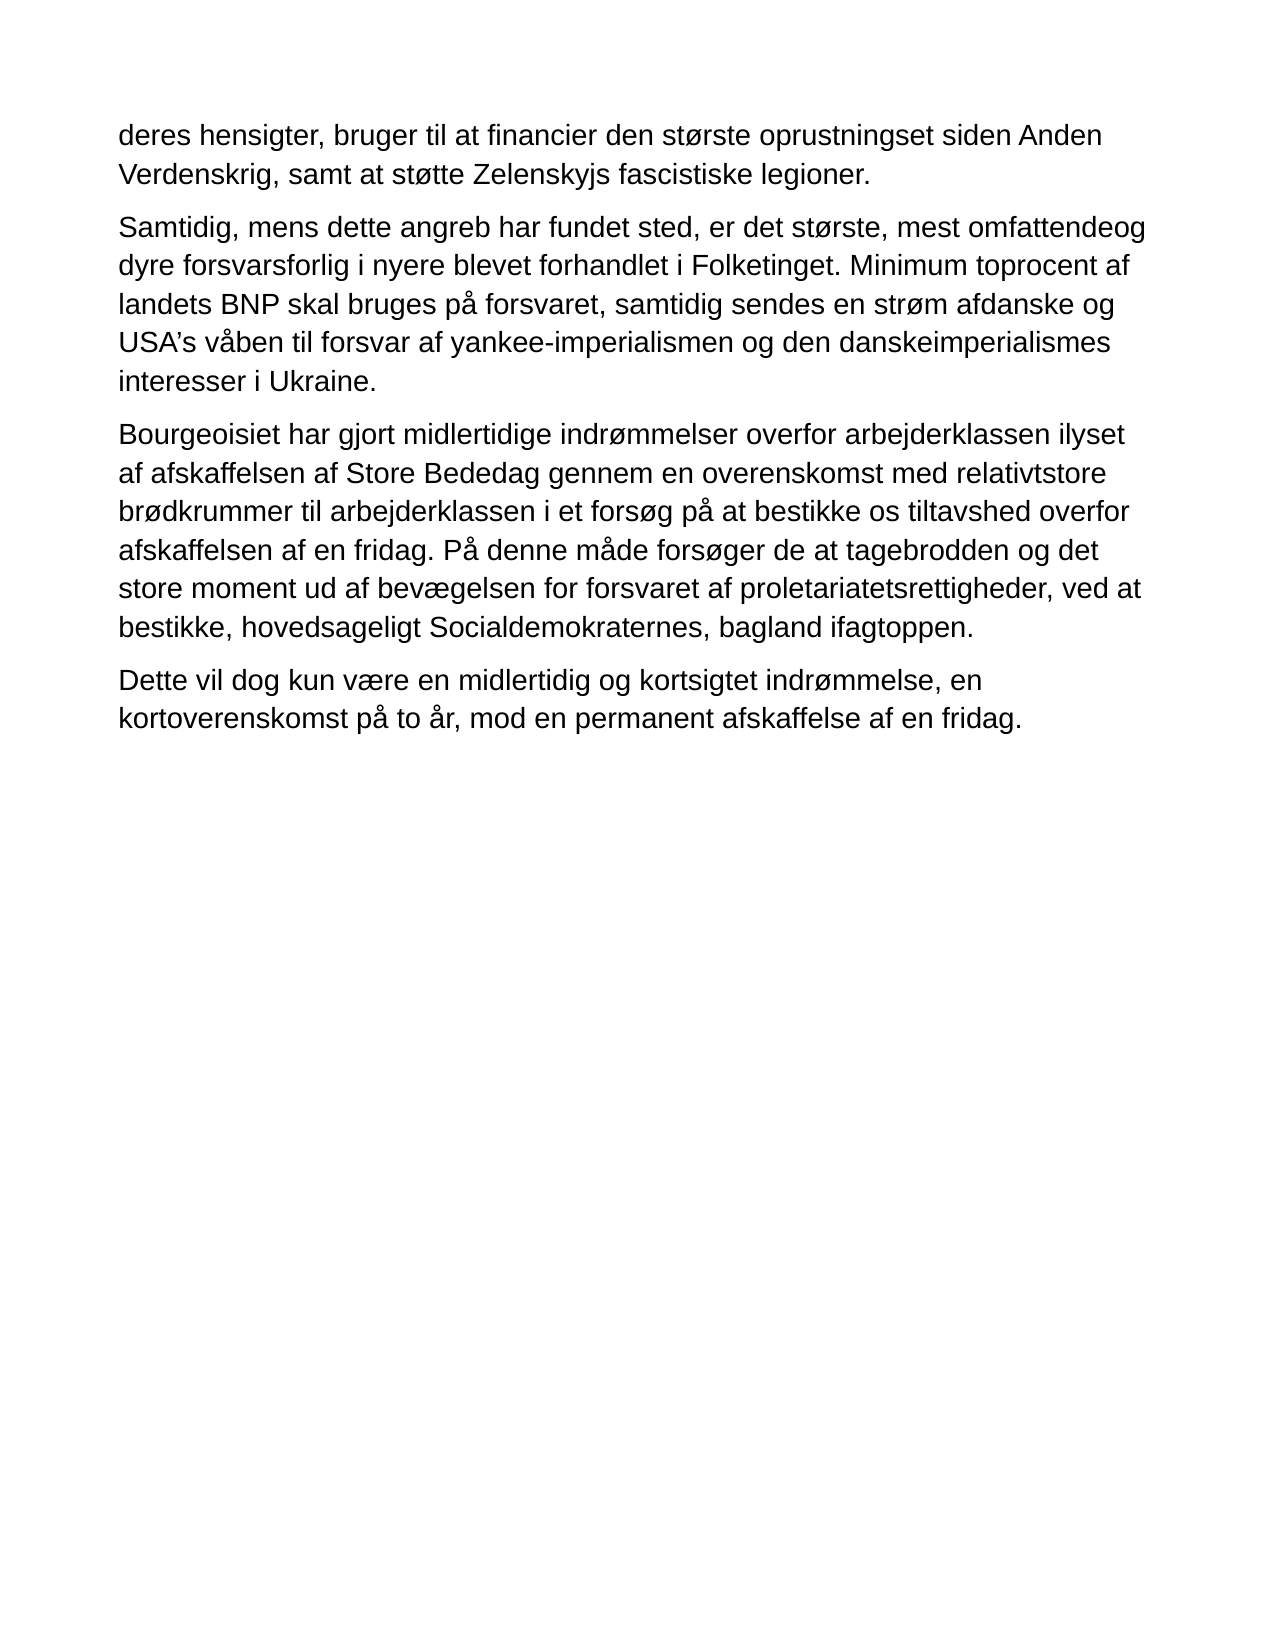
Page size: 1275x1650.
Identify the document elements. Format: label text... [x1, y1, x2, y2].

text Bourgeoisiet har gjort midlertidige indrømmelser overfor arbejderklassen ilyset af afskaffelsen af Store Bededag gennem en overenskomst med relativtstore brødkrummer til arbejderklassen i et forsøg på at bestikke os tiltavshed overfor afskaffelsen af en fridag. På denne måde forsøger de at tagebrodden og det store moment ud af bevægelsen for forsvaret af proletariatetsrettigheder, ved at bestikke, hovedsageligt Socialdemokraternes, bagland ifagtoppen. [118, 417, 1157, 643]
text Dette vil dog kun være en midlertidig og kortsigtet indrømmelse, en kortoverenskomst på to år, mod en permanent afskaffelse af en fridag. [118, 663, 1157, 735]
text deres hensigter, bruger til at financier den største oprustningset siden Anden Verdenskrig, samt at støtte Zelenskyjs fascistiske legioner. [118, 118, 1157, 190]
text Samtidig, mens dette angreb har fundet sted, er det største, mest omfattendeog dyre forsvarsforlig i nyere blevet forhandlet i Folketinget. Minimum toprocent af landets BNP skal bruges på forsvaret, samtidig sendes en strøm afdanske og USA’s våben til forsvar af yankee-imperialismen og den danskeimperialismes interesser i Ukraine. [118, 210, 1157, 397]
